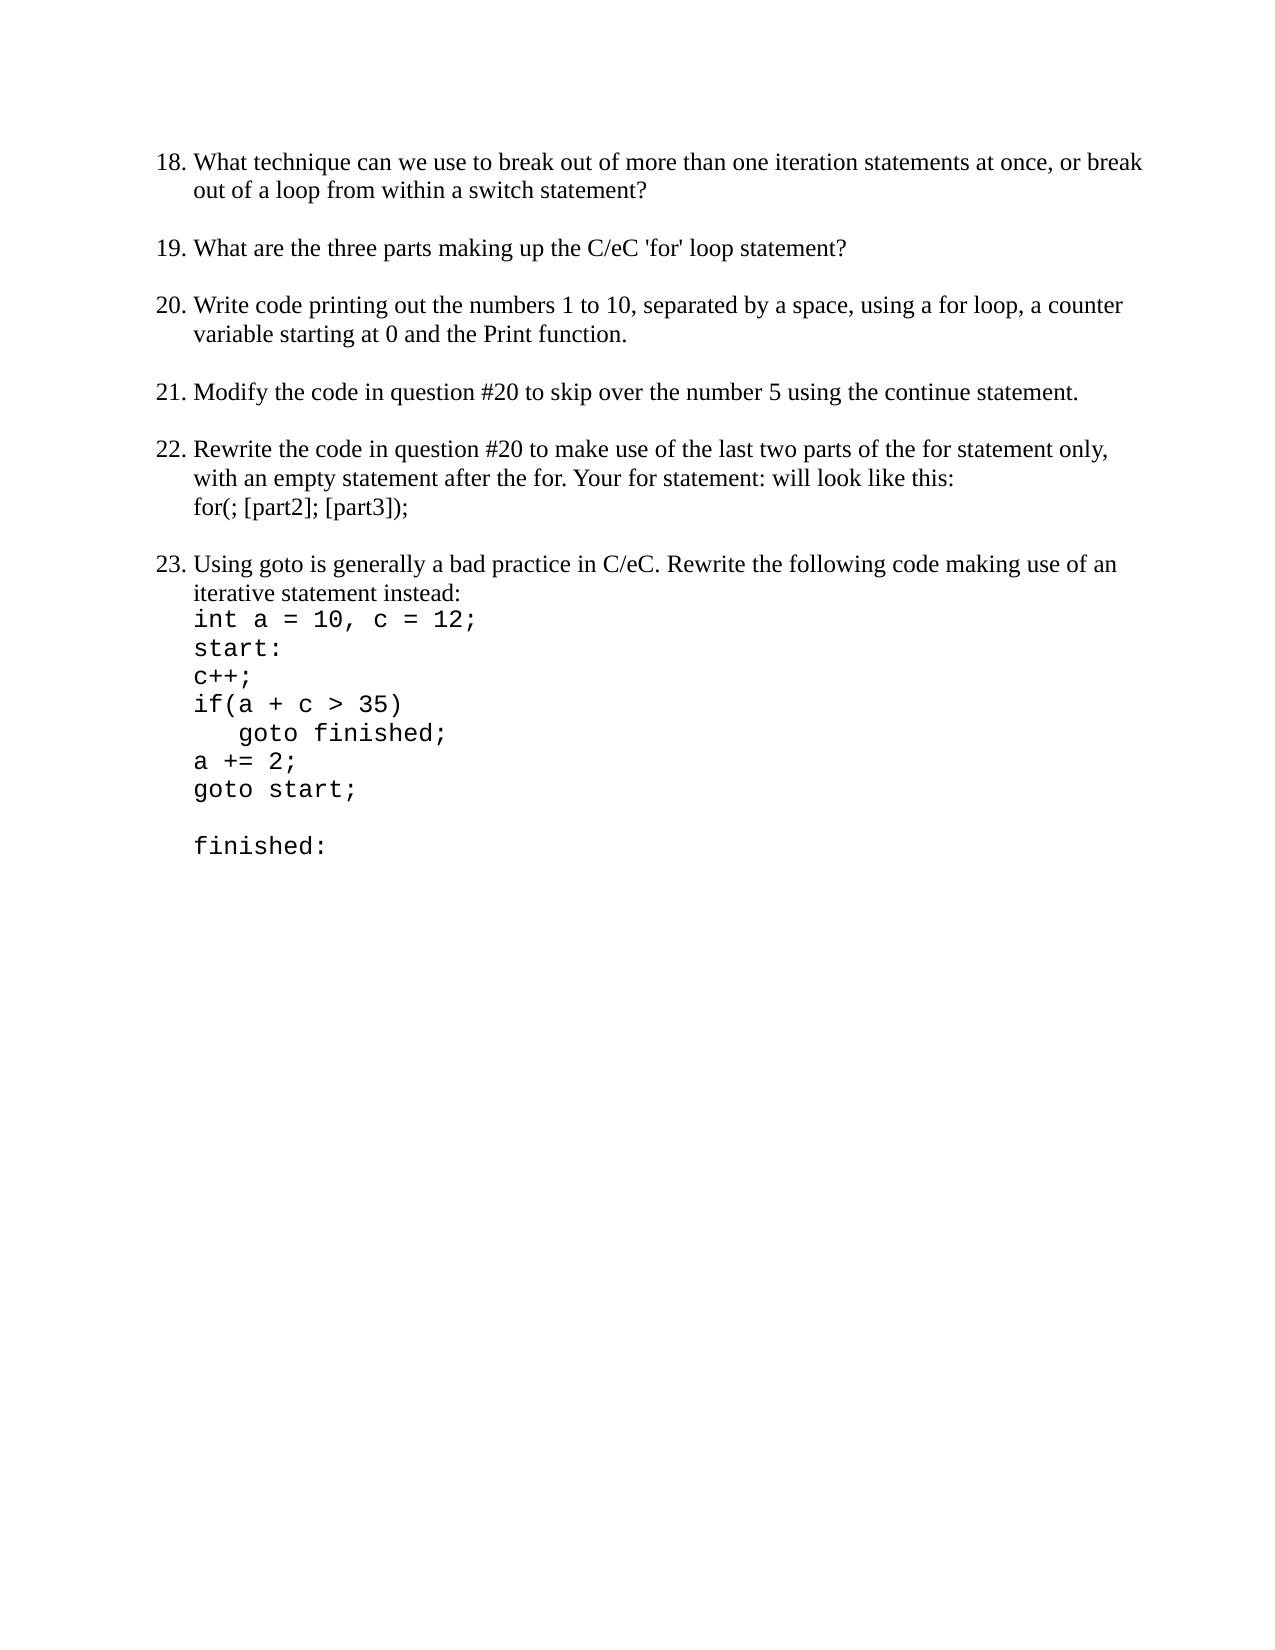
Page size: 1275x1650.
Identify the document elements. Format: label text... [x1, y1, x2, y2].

list Using goto is generally a bad practice in C/eC. Rewrite the following code making use of an iterative statement instead: int a = 10, c = 12; start: c++; if(a + c > 35) goto finished; a += 2; goto start; finished: [156, 549, 1157, 891]
list What are the three parts making up the C/eC 'for' loop statement? [156, 233, 1157, 291]
list Write code printing out the numbers 1 to 10, separated by a space, using a for loop, a counter variable starting at 0 and the Print function. [156, 291, 1157, 377]
list [156, 118, 1157, 147]
list What technique can we use to break out of more than one iteration statements at once, or break out of a loop from within a switch statement? [156, 147, 1157, 233]
list Modify the code in question #20 to skip over the number 5 using the continue statement. [156, 377, 1157, 434]
list Rewrite the code in question #20 to make use of the last two parts of the for statement only, with an empty statement after the for. Your for statement: will look like this: for(; [part2]; [part3]); [156, 434, 1157, 549]
